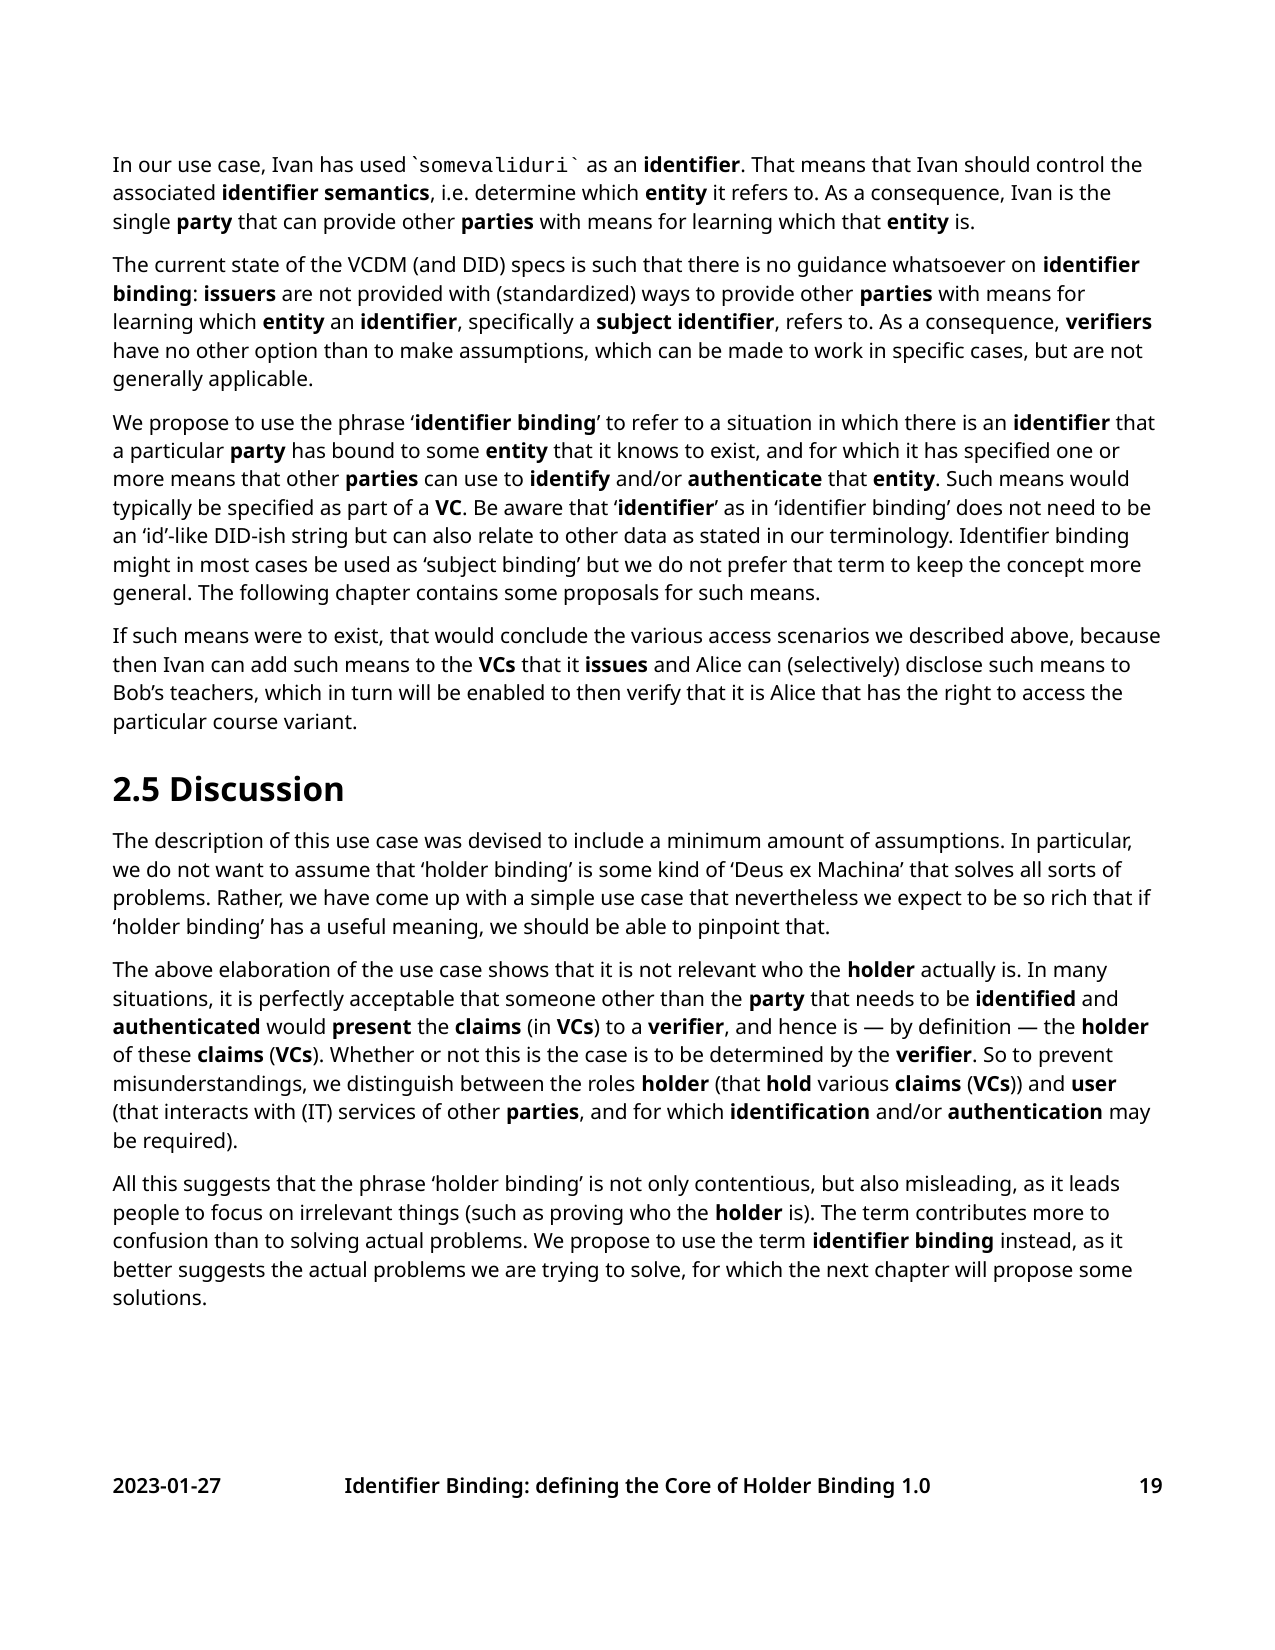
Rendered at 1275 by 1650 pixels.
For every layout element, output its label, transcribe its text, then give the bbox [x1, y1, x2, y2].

text If such means were to exist, that would conclude the various access scenarios we described above, because then Ivan can add such means to the VCs that it issues and Alice can (selectively) disclose such means to Bob’s teachers, which in turn will be enabled to then verify that it is Alice that has the right to access the particular course variant. [112, 622, 1162, 735]
text The current state of the VCDM (and DID) specs is such that there is no guidance whatsoever on identifier binding: issuers are not provided with (standardized) ways to provide other parties with means for learning which entity an identifier, specifically a subject identifier, refers to. As a consequence, verifiers have no other option than to make assumptions, which can be made to work in specific cases, but are not generally applicable. [112, 250, 1162, 393]
subtitle 2.5 Discussion [112, 765, 1162, 811]
text All this suggests that the phrase ‘holder binding’ is not only contentious, but also misleading, as it leads people to focus on irrelevant things (such as proving who the holder is). The term contributes more to confusion than to solving actual problems. We propose to use the term identifier binding instead, as it better suggests the actual problems we are trying to solve, for which the next chapter will propose some solutions. [112, 1169, 1162, 1312]
text We propose to use the phrase ‘identifier binding’ to refer to a situation in which there is an identifier that a particular party has bound to some entity that it knows to exist, and for which it has specified one or more means that other parties can use to identify and/or authenticate that entity. Such means would typically be specified as part of a VC. Be aware that ‘identifier’ as in ‘identifier binding’ does not need to be an ‘id’-like DID-ish string but can also relate to other data as stated in our terminology. Identifier binding might in most cases be used as ‘subject binding’ but we do not prefer that term to keep the concept more general. The following chapter contains some proposals for such means. [112, 408, 1162, 607]
text The description of this use case was devised to include a minimum amount of assumptions. In particular, we do not want to assume that ‘holder binding’ is some kind of ‘Deus ex Machina’ that solves all sorts of problems. Rather, we have come up with a simple use case that nevertheless we expect to be so rich that if ‘holder binding’ has a useful meaning, we should be able to pinpoint that. [112, 827, 1162, 940]
text The above elaboration of the use case shows that it is not relevant who the holder actually is. In many situations, it is perfectly acceptable that someone other than the party that needs to be identified and authenticated would present the claims (in VCs) to a verifier, and hence is — by definition — the holder of these claims (VCs). Whether or not this is the case is to be determined by the verifier. So to prevent misunderstandings, we distinguish between the roles holder (that hold various claims (VCs)) and user (that interacts with (IT) services of other parties, and for which identification and/or authentication may be required). [112, 955, 1162, 1154]
text In our use case, Ivan has used `somevaliduri` as an identifier. That means that Ivan should control the associated identifier semantics, i.e. determine which entity it refers to. As a consequence, Ivan is the single party that can provide other parties with means for learning which that entity is. [112, 150, 1162, 235]
